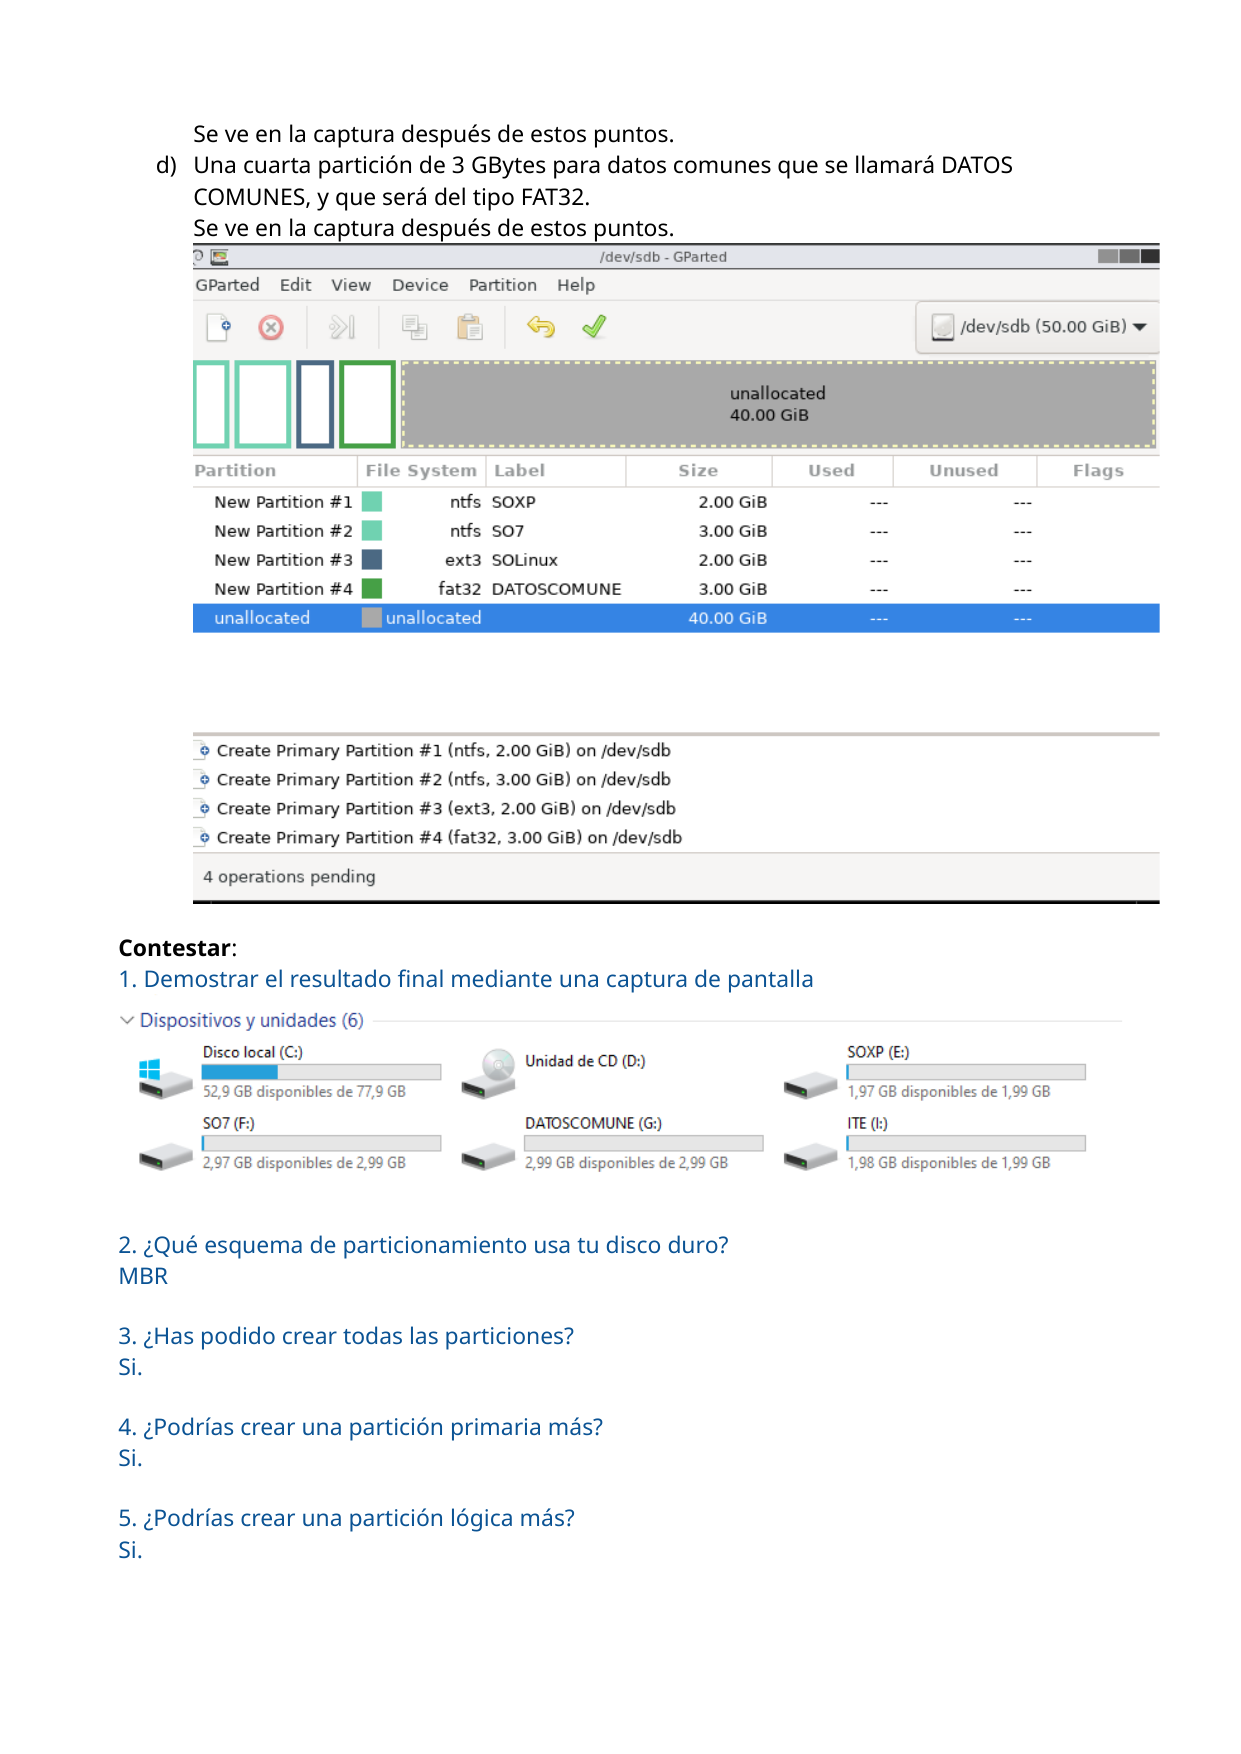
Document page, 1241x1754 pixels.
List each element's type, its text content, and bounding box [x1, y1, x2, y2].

text Si. [118, 1351, 1122, 1382]
picture [193, 243, 1160, 904]
text 2. ¿Qué esquema de particionamiento usa tu disco duro? [118, 1229, 1122, 1260]
picture [118, 994, 1123, 1200]
text 4. ¿Podrías crear una partición primaria más? [118, 1411, 1122, 1442]
text 3. ¿Has podido crear todas las particiones? [118, 1320, 1122, 1351]
list Se ve en la captura después de estos puntos. [156, 212, 1122, 243]
list Se ve en la captura después de estos puntos. [156, 118, 1122, 149]
list Una cuarta partición de 3 GBytes para datos comunes que se llamará DATOS COMUNES, y que será del tipo FAT32. [156, 149, 1122, 212]
text MBR [118, 1260, 1122, 1291]
text Contestar: [118, 932, 1122, 963]
text 1. Demostrar el resultado final mediante una captura de pantalla [118, 963, 1122, 994]
text Si. [118, 1534, 1122, 1565]
text Si. [118, 1442, 1122, 1474]
text 5. ¿Podrías crear una partición lógica más? [118, 1502, 1122, 1534]
